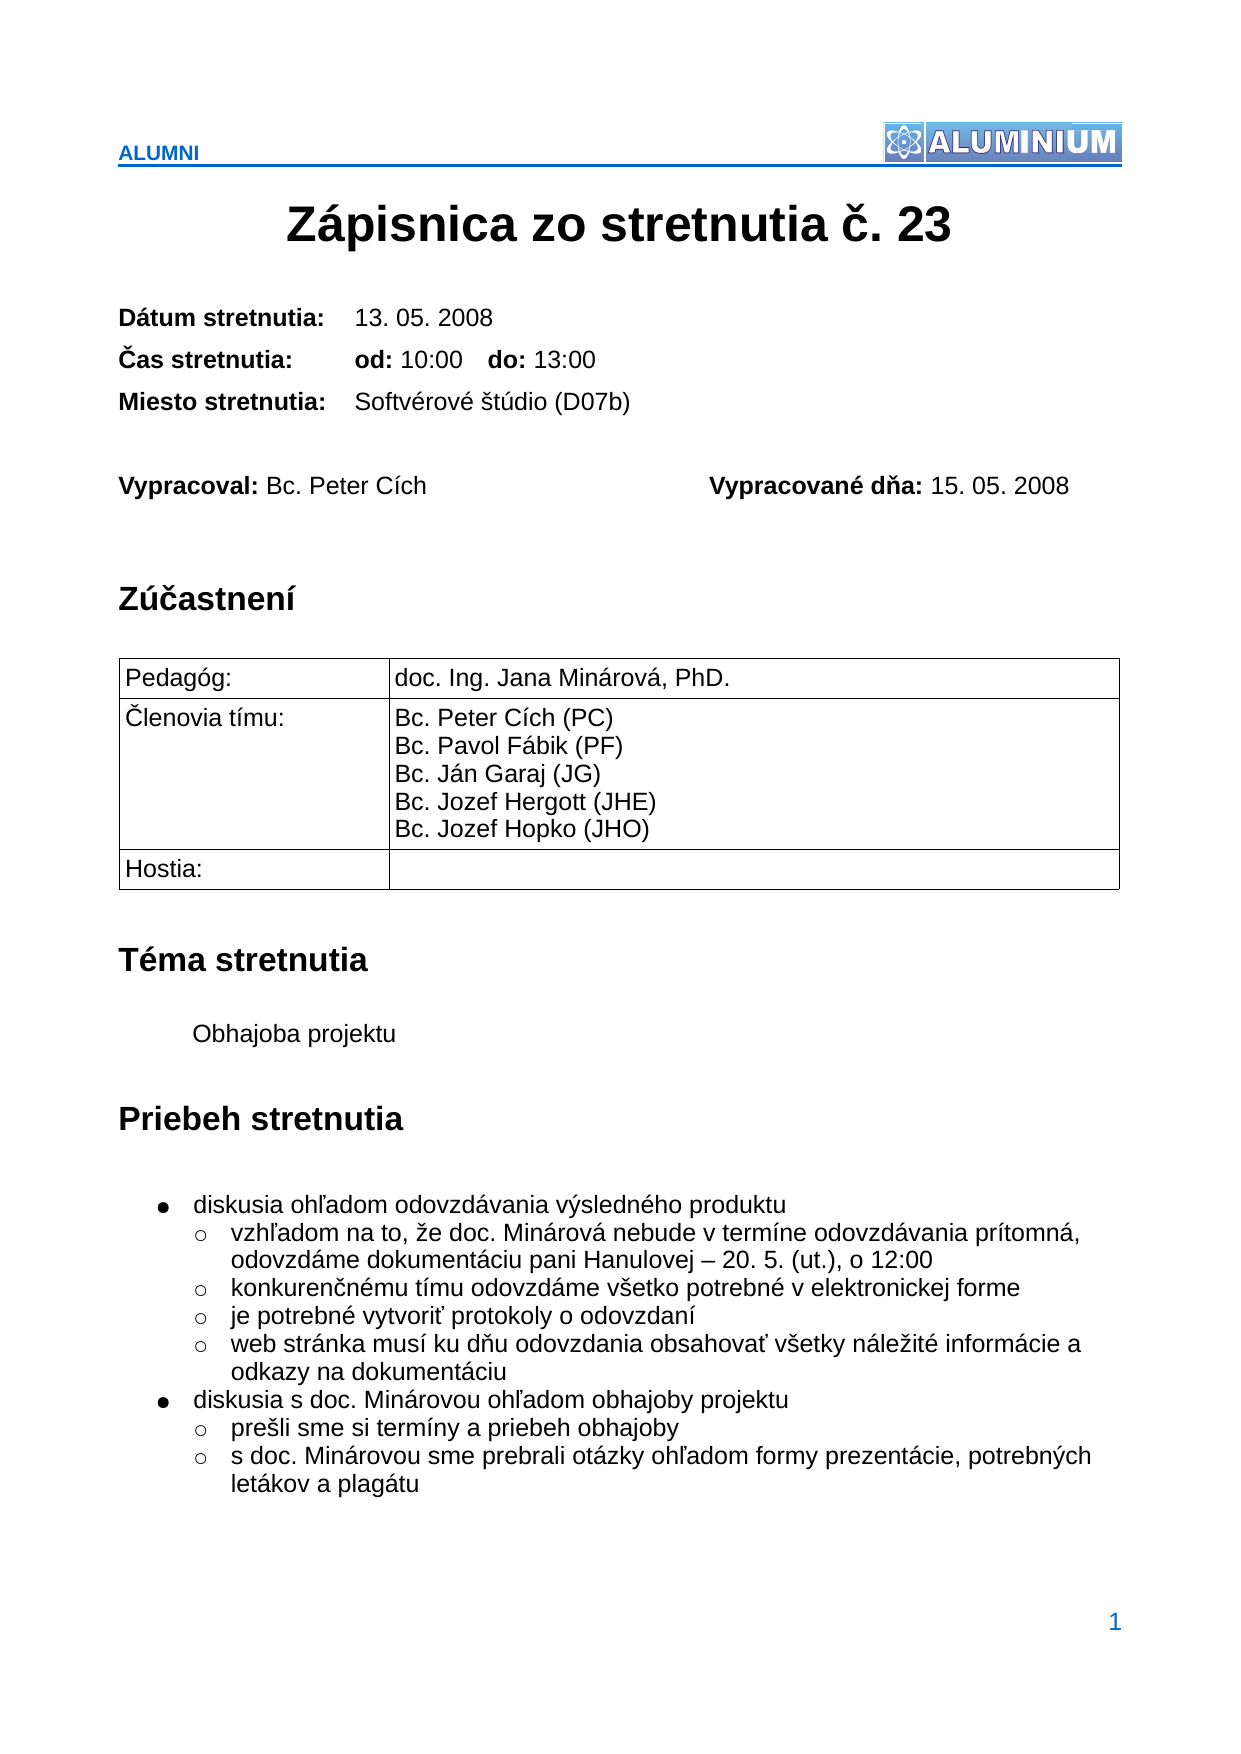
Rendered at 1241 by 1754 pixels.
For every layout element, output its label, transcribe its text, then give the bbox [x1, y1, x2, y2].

list konkurenčnému tímu odovzdáme všetko potrebné v elektronickej forme [193, 1274, 1122, 1302]
text Obhajoba projektu [118, 1019, 1122, 1047]
list s doc. Minárovou sme prebrali otázky ohľadom formy prezentácie, potrebných letákov a plagátu [193, 1442, 1122, 1497]
table_cell Hostia: [120, 850, 389, 888]
list web stránka musí ku dňu odovzdania obsahovať všetky náležité informácie a odkazy na dokumentáciu [193, 1330, 1122, 1386]
subtitle Téma stretnutia [118, 941, 1122, 979]
table_cell Bc. Peter Cích (PC) Bc. Pavol Fábik (PF) Bc. Ján Garaj (JG) Bc. Jozef Hergott (JHE) Bc. Jozef Hopko (JHO) [390, 699, 1119, 849]
subtitle Zúčastnení [118, 580, 1122, 618]
table_cell [390, 850, 1119, 888]
text Čas stretnutia: od: 10:00 do: 13:00 [118, 346, 1122, 374]
table_header doc. Ing. Jana Minárová, PhD. [390, 659, 1119, 698]
subtitle Priebeh stretnutia [118, 1100, 1122, 1138]
list diskusia s doc. Minárovou ohľadom obhajoby projektu [156, 1386, 1122, 1414]
text Zápisnica zo stretnutia č. 23 [118, 196, 1122, 252]
table_cell Členovia tímu: [120, 699, 389, 849]
text Dátum stretnutia: 13. 05. 2008 [118, 304, 1122, 332]
list prešli sme si termíny a priebeh obhajoby [193, 1414, 1122, 1442]
list vzhľadom na to, že doc. Minárová nebude v termíne odovzdávania prítomná, odovzdáme dokumentáciu pani Hanulovej – 20. 5. (ut.), o 12:00 [193, 1218, 1122, 1274]
text Vypracoval: Bc. Peter Cích Vypracované dňa: 15. 05. 2008 [118, 472, 1122, 499]
list je potrebné vytvoriť protokoly o odovzdaní [193, 1302, 1122, 1330]
list diskusia ohľadom odovzdávania výsledného produktu [156, 1190, 1122, 1218]
table_header Pedagóg: [120, 659, 389, 698]
text Miesto stretnutia: Softvérové štúdio (D07b) [118, 388, 1122, 416]
